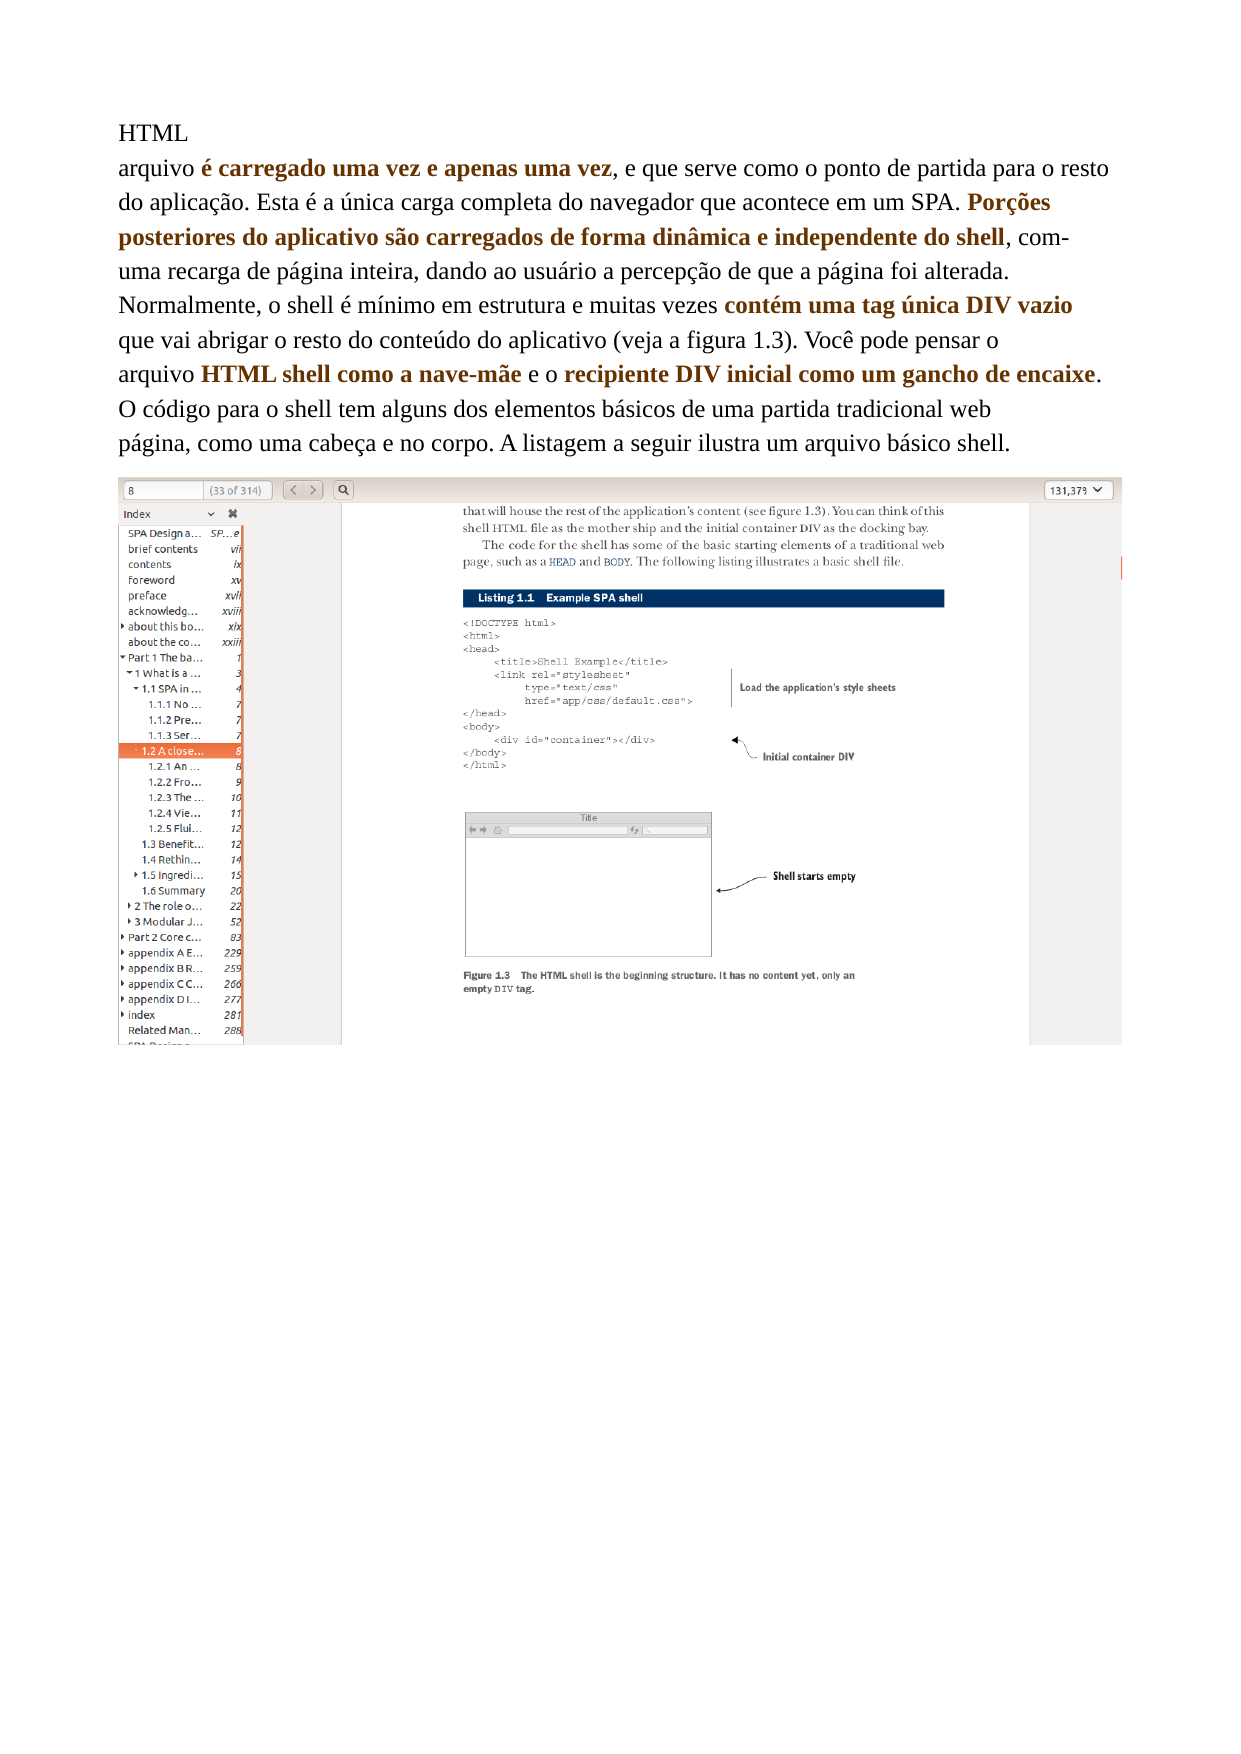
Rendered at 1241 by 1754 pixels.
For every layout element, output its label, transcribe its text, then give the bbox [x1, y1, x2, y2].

picture [118, 477, 1123, 1045]
text HTML arquivo é carregado uma vez e apenas uma vez, e que serve como o ponto de partida para o resto do aplicação. Esta é a única carga completa do navegador que acontece em um SPA. Porções posteriores do aplicativo são carregados de forma dinâmica e independente do shell, com- uma recarga de página inteira, dando ao usuário a percepção de que a página foi alterada. Normalmente, o shell é mínimo em estrutura e muitas vezes contém uma tag única DIV vazio que vai abrigar o resto do conteúdo do aplicativo (veja a figura 1.3). Você pode pensar o arquivo HTML shell como a nave-mãe e o recipiente DIV inicial como um gancho de encaixe. O código para o shell tem alguns dos elementos básicos de uma partida tradicional web página, como uma cabeça e no corpo. A listagem a seguir ilustra um arquivo básico shell. [118, 118, 1122, 457]
